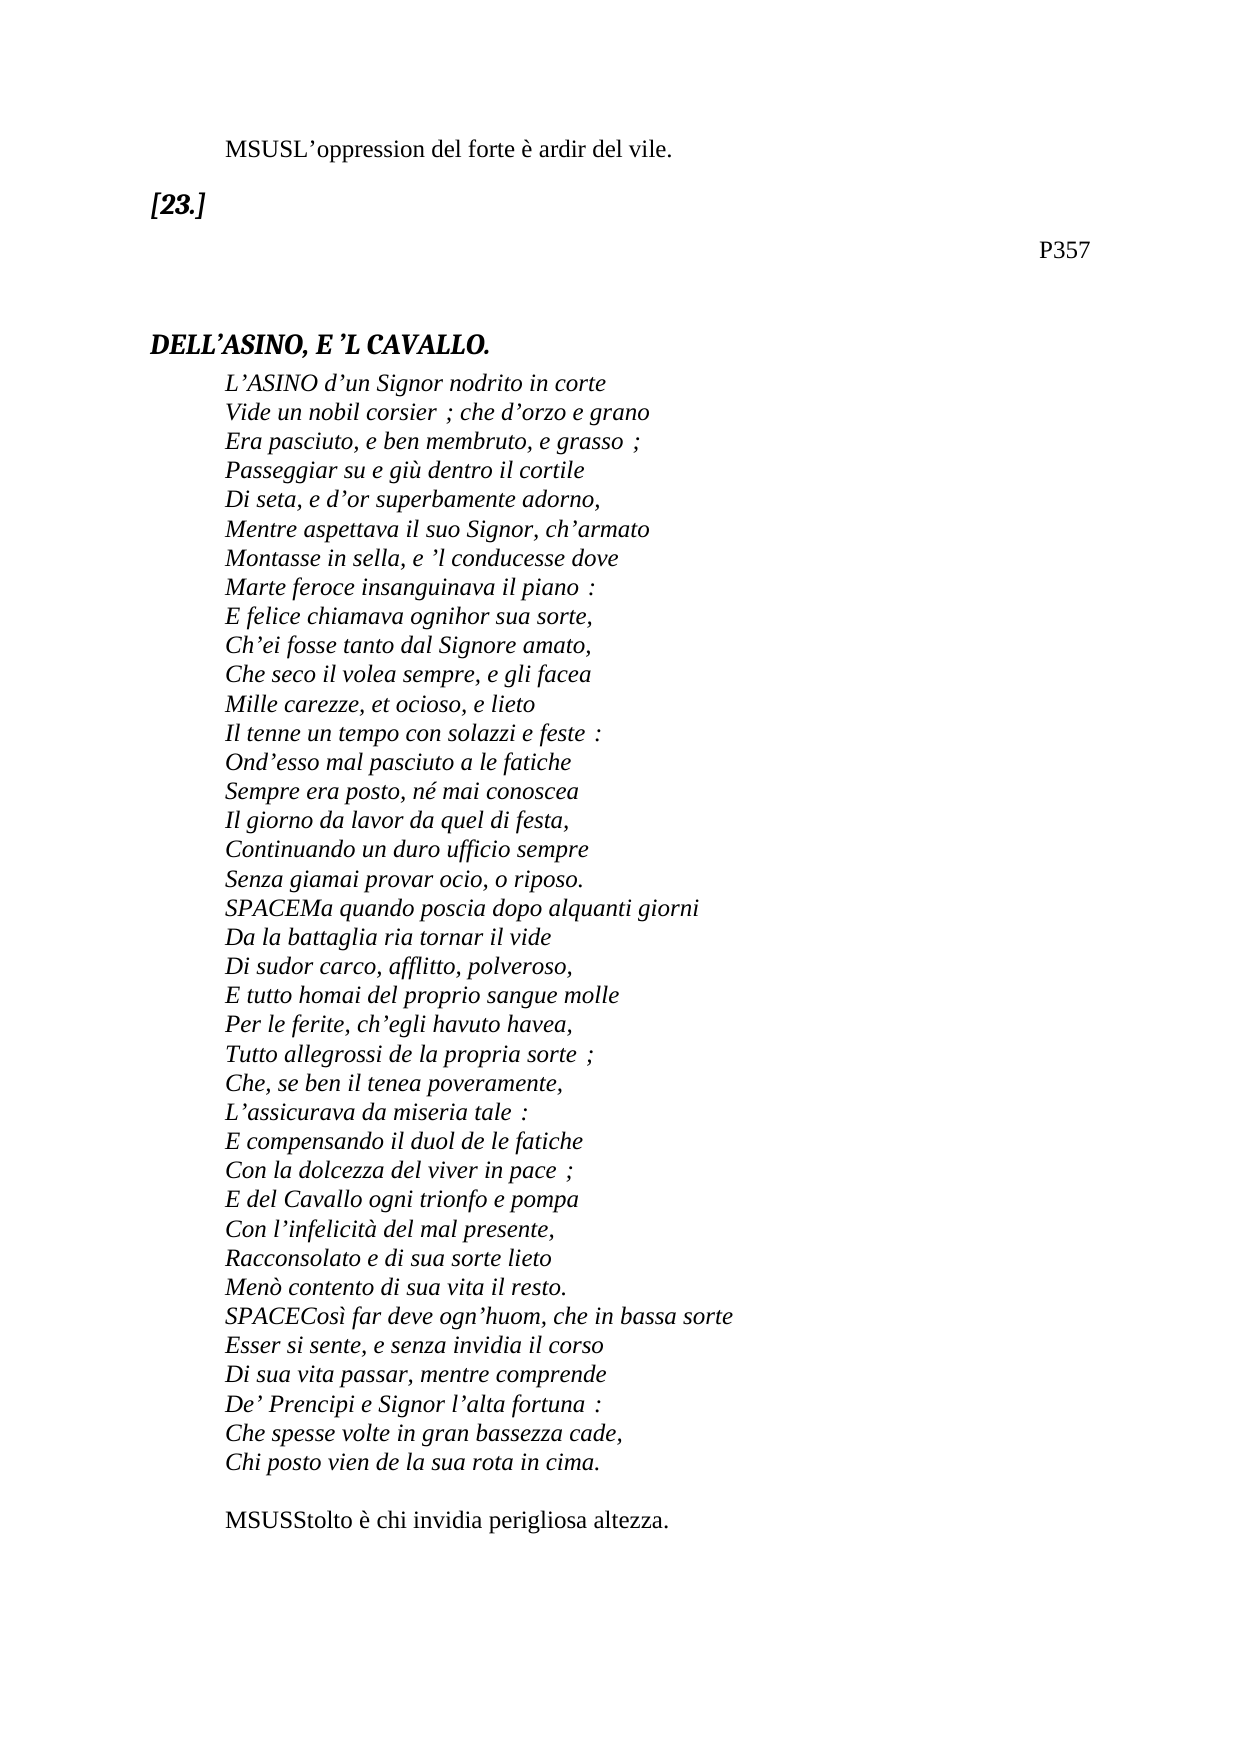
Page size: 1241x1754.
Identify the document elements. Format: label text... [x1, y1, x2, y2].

text MSUSL’oppression del forte è ardir del vile. [225, 134, 1090, 163]
subtitle [23.] [150, 188, 1090, 222]
subtitle DELL’ASINO, E ’L CAVALLO. [150, 328, 1090, 362]
text L’ASINO d’un Signor nodrito in corte Vide un nobil corsier ; che d’orzo e grano Era pasciuto, e ben membruto, e grasso ; Passeggiar su e giù dentro il cortile Di seta, e d’or superbamente adorno, Mentre aspettava il suo Signor, ch’armato Montasse in sella, e ’l conducesse dove Marte feroce insanguinava il piano : E felice chiamava ognihor sua sorte, Ch’ei fosse tanto dal Signore amato, Che seco il volea sempre, e gli facea Mille carezze, et ocioso, e lieto Il tenne un tempo con solazzi e feste : Ond’esso mal pasciuto a le fatiche Sempre era posto, né mai conoscea Il giorno da lavor da quel di festa, Continuando un duro ufficio sempre Senza giamai provar ocio, o riposo. [225, 368, 1090, 893]
text MSUSStolto è chi invidia perigliosa altezza. [225, 1505, 1090, 1534]
text P357 [150, 228, 1090, 266]
text SPACEMa quando poscia dopo alquanti giorni Da la battaglia ria tornar il vide Di sudor carco, afflitto, polveroso, E tutto homai del proprio sangue molle Per le ferite, ch’egli havuto havea, Tutto allegrossi de la propria sorte ; Che, se ben il tenea poveramente, L’assicurava da miseria tale : E compensando il duol de le fatiche Con la dolcezza del viver in pace ; E del Cavallo ogni trionfo e pompa Con l’infelicità del mal presente, Racconsolato e di sua sorte lieto Menò contento di sua vita il resto. [225, 893, 1090, 1301]
text SPACECosì far deve ogn’huom, che in bassa sorte Esser si sente, e senza invidia il corso Di sua vita passar, mentre comprende De’ Prencipi e Signor l’alta fortuna : Che spesse volte in gran bassezza cade, Chi posto vien de la sua rota in cima. [225, 1301, 1090, 1476]
